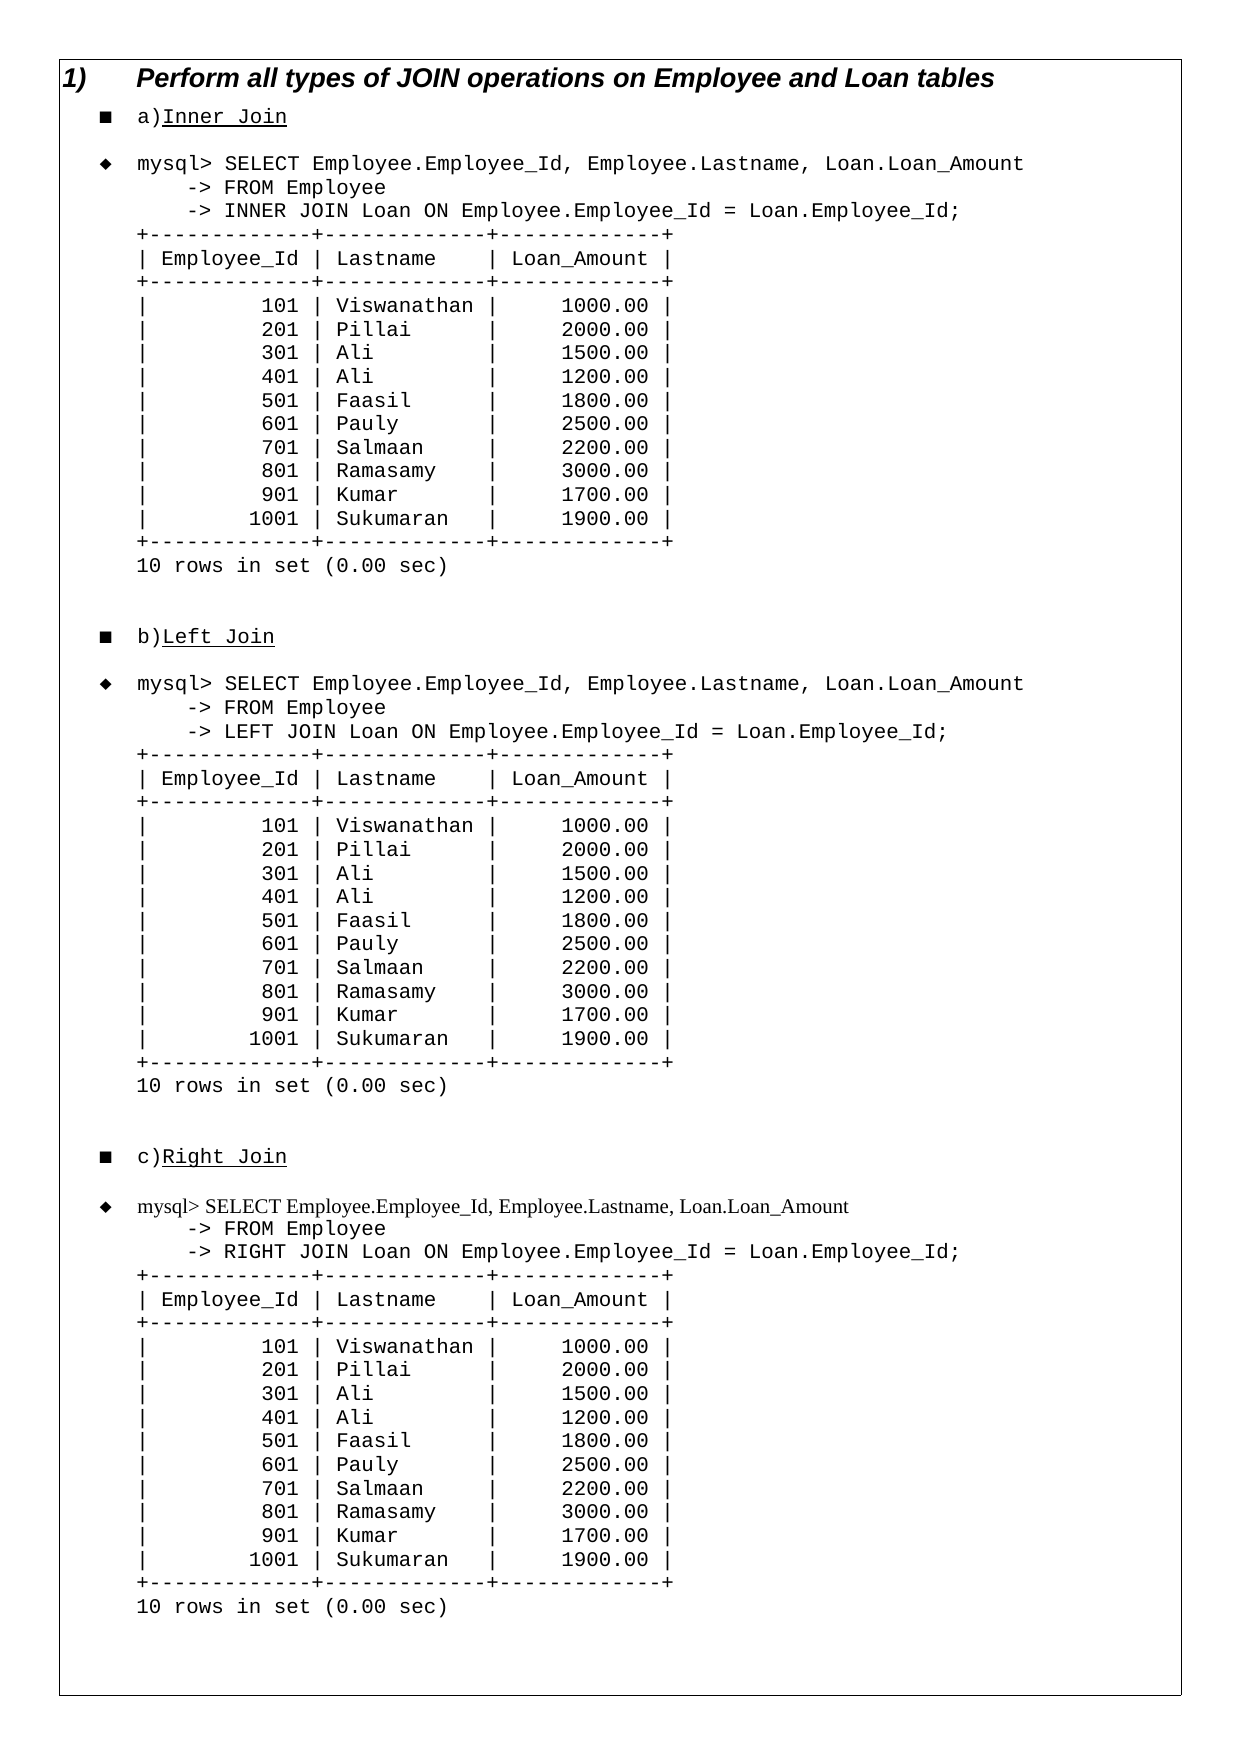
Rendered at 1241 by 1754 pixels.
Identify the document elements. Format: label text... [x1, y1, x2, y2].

text | Employee_Id | Lastname | Loan_Amount | [136, 1288, 1178, 1312]
text | 1001 | Sukumaran | 1900.00 | [136, 1028, 1178, 1052]
text | 701 | Salmaan | 2200.00 | [136, 1478, 1178, 1501]
text | 101 | Viswanathan | 1000.00 | [136, 295, 1178, 319]
text | 801 | Ramasamy | 3000.00 | [136, 981, 1178, 1004]
text +-------------+-------------+-------------+ [136, 531, 1178, 555]
text | 501 | Faasil | 1800.00 | [136, 389, 1178, 413]
text | 301 | Ali | 1500.00 | [136, 862, 1178, 886]
subtitle Perform all types of JOIN operations on Employee and Loan tables [62, 62, 1178, 93]
text +-------------+-------------+-------------+ [136, 1312, 1178, 1336]
list mysql> SELECT Employee.Employee_Id, Employee.Lastname, Loan.Loan_Amount [99, 673, 1178, 697]
text +-------------+-------------+-------------+ [136, 744, 1178, 768]
text | Employee_Id | Lastname | Loan_Amount | [136, 768, 1178, 792]
text | 901 | Kumar | 1700.00 | [136, 1525, 1178, 1549]
text | 901 | Kumar | 1700.00 | [136, 484, 1178, 508]
text | 101 | Viswanathan | 1000.00 | [136, 1336, 1178, 1359]
text | 101 | Viswanathan | 1000.00 | [136, 815, 1178, 839]
text +-------------+-------------+-------------+ [136, 1572, 1178, 1596]
list mysql> SELECT Employee.Employee_Id, Employee.Lastname, Loan.Loan_Amount [99, 1193, 1178, 1218]
text | 601 | Pauly | 2500.00 | [136, 1454, 1178, 1478]
text | 201 | Pillai | 2000.00 | [136, 319, 1178, 342]
text | 601 | Pauly | 2500.00 | [136, 933, 1178, 957]
text | 201 | Pillai | 2000.00 | [136, 1359, 1178, 1383]
list c)Right Join [99, 1146, 1178, 1170]
text | 401 | Ali | 1200.00 | [136, 886, 1178, 910]
text | 701 | Salmaan | 2200.00 | [136, 957, 1178, 981]
text | 801 | Ramasamy | 3000.00 | [136, 461, 1178, 484]
text -> LEFT JOIN Loan ON Employee.Employee_Id = Loan.Employee_Id; [136, 721, 1178, 744]
text | 701 | Salmaan | 2200.00 | [136, 437, 1178, 461]
text | 401 | Ali | 1200.00 | [136, 1407, 1178, 1430]
text -> FROM Employee [136, 1218, 1178, 1241]
text -> FROM Employee [136, 177, 1178, 200]
text | 601 | Pauly | 2500.00 | [136, 413, 1178, 437]
list b)Left Join [99, 626, 1178, 650]
list mysql> SELECT Employee.Employee_Id, Employee.Lastname, Loan.Loan_Amount [99, 153, 1178, 177]
text | 501 | Faasil | 1800.00 | [136, 1430, 1178, 1454]
text | 801 | Ramasamy | 3000.00 | [136, 1501, 1178, 1525]
text | 201 | Pillai | 2000.00 | [136, 839, 1178, 862]
text 10 rows in set (0.00 sec) [136, 1075, 1178, 1099]
text 10 rows in set (0.00 sec) [136, 1596, 1178, 1619]
text 10 rows in set (0.00 sec) [136, 555, 1178, 579]
text +-------------+-------------+-------------+ [136, 271, 1178, 295]
text +-------------+-------------+-------------+ [136, 792, 1178, 815]
text | 401 | Ali | 1200.00 | [136, 366, 1178, 389]
text -> FROM Employee [136, 697, 1178, 721]
text | 1001 | Sukumaran | 1900.00 | [136, 1549, 1178, 1572]
text +-------------+-------------+-------------+ [136, 1052, 1178, 1075]
text | 901 | Kumar | 1700.00 | [136, 1004, 1178, 1028]
text +-------------+-------------+-------------+ [136, 224, 1178, 248]
text -> RIGHT JOIN Loan ON Employee.Employee_Id = Loan.Employee_Id; [136, 1241, 1178, 1265]
text -> INNER JOIN Loan ON Employee.Employee_Id = Loan.Employee_Id; [136, 200, 1178, 224]
text | Employee_Id | Lastname | Loan_Amount | [136, 248, 1178, 271]
text | 1001 | Sukumaran | 1900.00 | [136, 508, 1178, 531]
text | 301 | Ali | 1500.00 | [136, 1383, 1178, 1407]
list a)Inner Join [99, 106, 1178, 129]
text | 301 | Ali | 1500.00 | [136, 342, 1178, 366]
text | 501 | Faasil | 1800.00 | [136, 910, 1178, 933]
text +-------------+-------------+-------------+ [136, 1265, 1178, 1288]
